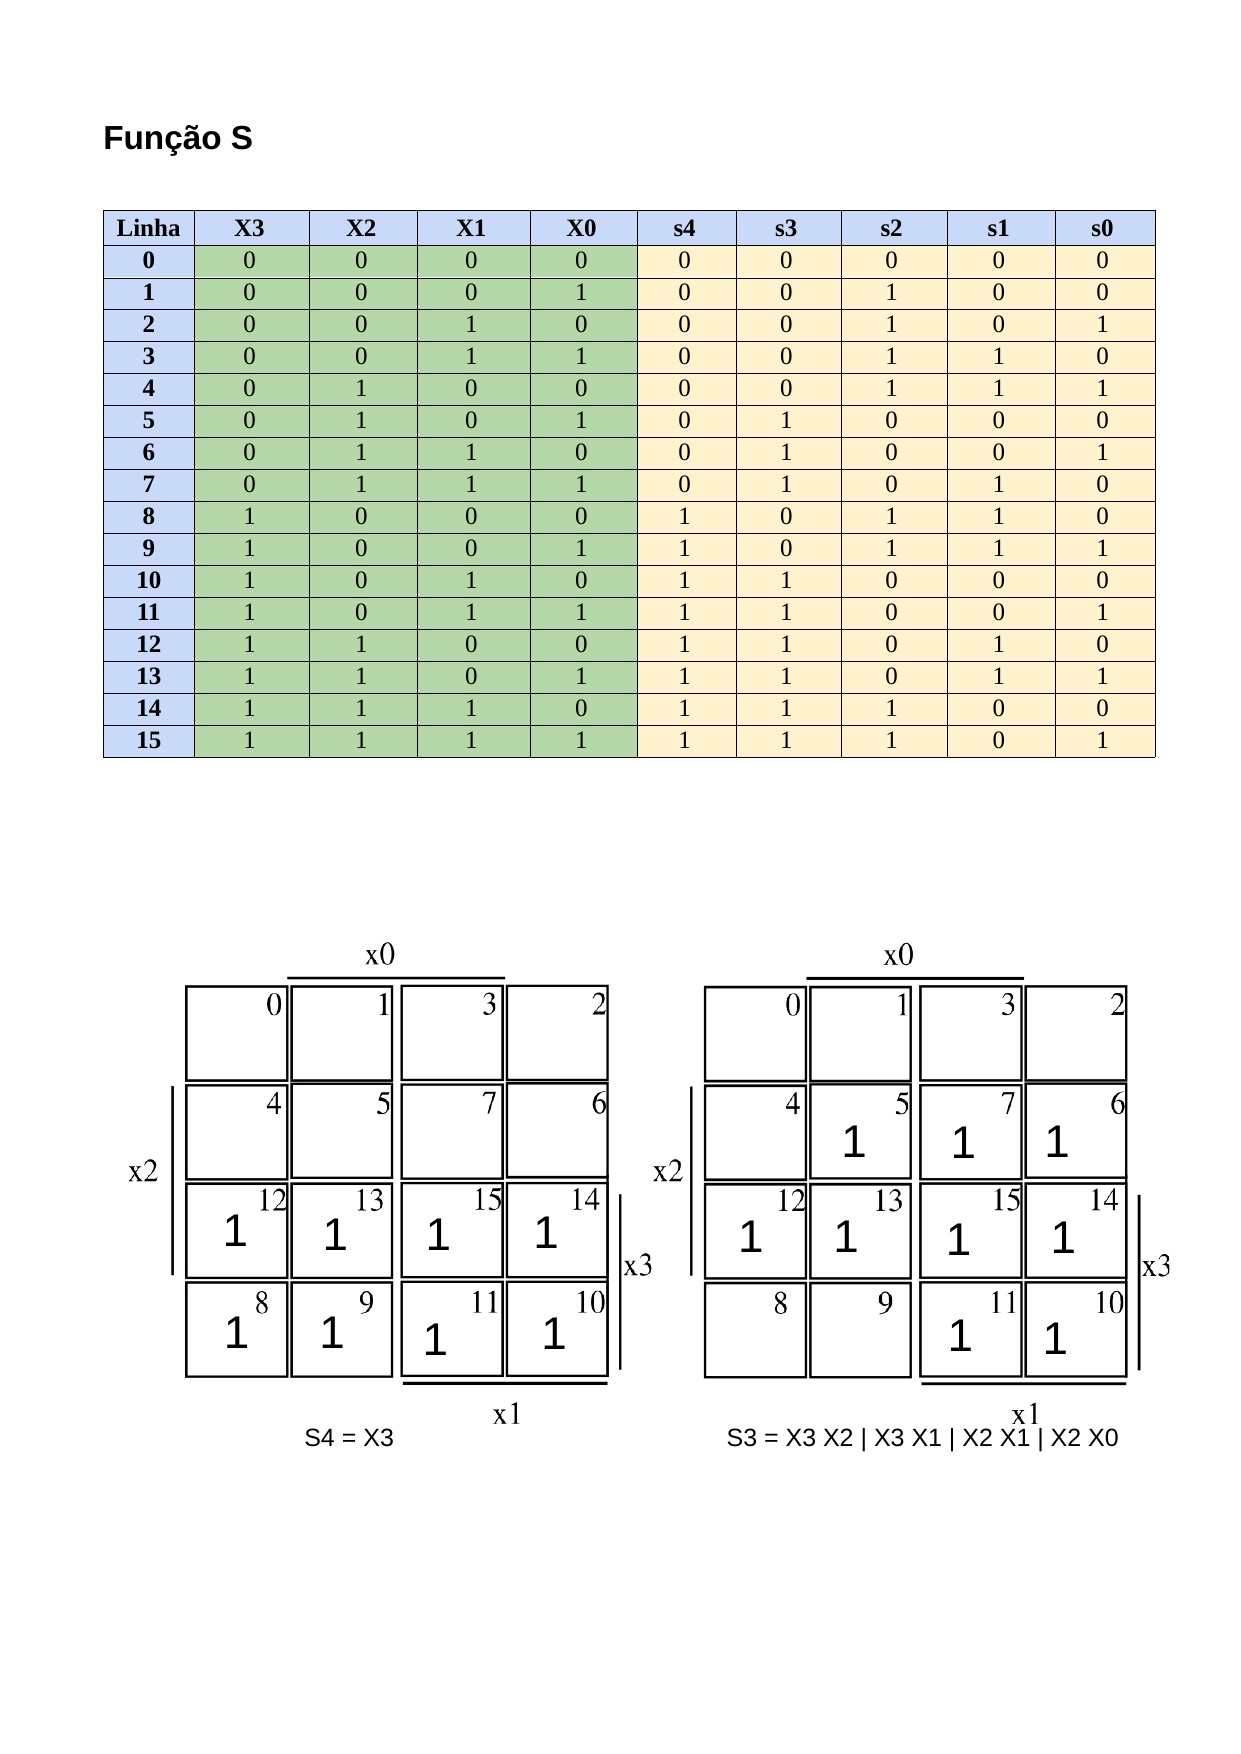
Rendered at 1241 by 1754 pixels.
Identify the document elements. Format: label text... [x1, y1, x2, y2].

table_cell 0 [842, 662, 947, 693]
table_cell 1 [195, 502, 309, 533]
table_cell 1 [737, 470, 841, 501]
table_cell 0 [195, 374, 309, 405]
table_cell 0 [531, 374, 637, 405]
table_cell 2 [104, 310, 194, 341]
table_cell 0 [638, 470, 736, 501]
table_cell 1 [1056, 374, 1155, 405]
table_cell 0 [418, 279, 530, 309]
table_cell 0 [948, 279, 1055, 309]
table_cell 1 [948, 374, 1055, 405]
table_cell 1 [310, 662, 417, 693]
table_cell 0 [531, 310, 637, 341]
table_cell 1 [418, 566, 530, 597]
table_cell 1 [195, 598, 309, 629]
table_cell 4 [104, 374, 194, 405]
table_cell 1 [737, 598, 841, 629]
table_cell 1 [638, 534, 736, 565]
table_cell 5 [104, 406, 194, 437]
table_cell 1 [737, 694, 841, 725]
table_cell 1 [948, 630, 1055, 661]
table_cell 0 [842, 246, 947, 277]
table_cell 1 [418, 438, 530, 469]
table_cell 0 [638, 374, 736, 405]
table_cell 8 [104, 502, 194, 533]
table_cell 1 [195, 566, 309, 597]
table_cell 1 [531, 726, 637, 757]
table_cell 1 [638, 598, 736, 629]
table_cell 0 [842, 406, 947, 437]
table_cell 0 [638, 279, 736, 309]
table_cell 1 [948, 470, 1055, 501]
table_cell 0 [842, 438, 947, 469]
table_cell 1 [638, 566, 736, 597]
table_cell 0 [638, 406, 736, 437]
table_cell 0 [310, 342, 417, 373]
table_cell 0 [418, 374, 530, 405]
table_cell 1 [195, 694, 309, 725]
table_cell 1 [737, 566, 841, 597]
table_cell 1 [737, 438, 841, 469]
table_cell 7 [104, 470, 194, 501]
table_cell 1 [1056, 534, 1155, 565]
table_cell 1 [195, 726, 309, 757]
table_cell 1 [310, 726, 417, 757]
table_cell 0 [195, 310, 309, 341]
table_cell 0 [948, 726, 1055, 757]
table_cell 1 [531, 598, 637, 629]
table_cell 0 [948, 406, 1055, 437]
table_cell 3 [104, 342, 194, 373]
table_cell 0 [195, 438, 309, 469]
table_cell 1 [531, 534, 637, 565]
table_header s1 [948, 211, 1055, 245]
table_cell 1 [418, 342, 530, 373]
table_cell 1 [310, 438, 417, 469]
table_header X0 [531, 211, 637, 245]
text S4 = X3 S3 = X3 X2 | X3 X1 | X2 X1 | X2 X0 [103, 1423, 1227, 1452]
table_cell 1 [737, 662, 841, 693]
table_header s3 [737, 211, 841, 245]
table_cell 0 [948, 438, 1055, 469]
table_header X3 [195, 211, 309, 245]
text Função S [103, 118, 1227, 157]
table_cell 0 [737, 246, 841, 277]
table_cell 0 [310, 534, 417, 565]
table_cell 0 [842, 598, 947, 629]
table_cell 0 [638, 438, 736, 469]
table_cell 1 [638, 662, 736, 693]
table_cell 6 [104, 438, 194, 469]
table_cell 1 [310, 406, 417, 437]
table_cell 0 [1056, 566, 1155, 597]
table_cell 0 [310, 566, 417, 597]
table_cell 1 [531, 406, 637, 437]
table_cell 0 [1056, 246, 1155, 277]
table_cell 0 [195, 246, 309, 277]
table_cell 0 [195, 470, 309, 501]
table_cell 0 [638, 310, 736, 341]
table_cell 1 [842, 534, 947, 565]
table_cell 1 [842, 502, 947, 533]
table_cell 0 [948, 310, 1055, 341]
table_cell 1 [1056, 310, 1155, 341]
table_cell 0 [1056, 630, 1155, 661]
table_cell 0 [418, 662, 530, 693]
table_header X1 [418, 211, 530, 245]
table_cell 0 [531, 694, 637, 725]
table_cell 1 [948, 342, 1055, 373]
table_cell 1 [418, 726, 530, 757]
table_cell 1 [638, 502, 736, 533]
table_cell 0 [638, 246, 736, 277]
table_cell 0 [1056, 279, 1155, 309]
table_cell 1 [531, 662, 637, 693]
table_cell 0 [737, 279, 841, 309]
table_header X2 [310, 211, 417, 245]
table_cell 0 [418, 534, 530, 565]
table_cell 0 [948, 598, 1055, 629]
table_cell 0 [195, 342, 309, 373]
table_cell 1 [310, 694, 417, 725]
table_cell 1 [638, 694, 736, 725]
table_cell 0 [842, 566, 947, 597]
table_cell 0 [531, 246, 637, 277]
table_cell 1 [1056, 438, 1155, 469]
table_cell 15 [104, 726, 194, 757]
table_cell 1 [948, 662, 1055, 693]
table_cell 1 [842, 726, 947, 757]
table_cell 0 [737, 310, 841, 341]
table_cell 0 [842, 470, 947, 501]
table_cell 0 [1056, 694, 1155, 725]
table_cell 0 [737, 374, 841, 405]
table_cell 0 [531, 438, 637, 469]
table_cell 0 [531, 566, 637, 597]
table_cell 1 [418, 694, 530, 725]
table_cell 0 [1056, 342, 1155, 373]
table_cell 0 [195, 279, 309, 309]
table_header s2 [842, 211, 947, 245]
table_cell 1 [104, 279, 194, 309]
table_cell 1 [310, 470, 417, 501]
table_cell 0 [1056, 502, 1155, 533]
table_cell 1 [842, 374, 947, 405]
table_cell 1 [948, 502, 1055, 533]
table_cell 12 [104, 630, 194, 661]
table_cell 0 [310, 598, 417, 629]
table_cell 0 [638, 342, 736, 373]
table_cell 1 [195, 534, 309, 565]
table_cell 1 [418, 310, 530, 341]
table_cell 1 [638, 726, 736, 757]
table_cell 0 [418, 246, 530, 277]
table_cell 11 [104, 598, 194, 629]
table_cell 9 [104, 534, 194, 565]
table_cell 0 [948, 694, 1055, 725]
table_cell 1 [531, 279, 637, 309]
table_cell 1 [842, 279, 947, 309]
table_cell 1 [737, 406, 841, 437]
table_cell 0 [737, 502, 841, 533]
table_cell 14 [104, 694, 194, 725]
table_cell 1 [195, 630, 309, 661]
table_cell 0 [842, 630, 947, 661]
table_cell 0 [418, 502, 530, 533]
table_cell 1 [737, 630, 841, 661]
table_cell 0 [310, 246, 417, 277]
table_cell 10 [104, 566, 194, 597]
table_cell 0 [418, 406, 530, 437]
table_cell 1 [310, 374, 417, 405]
table_cell 1 [948, 534, 1055, 565]
table_cell 1 [418, 598, 530, 629]
table_cell 1 [195, 662, 309, 693]
table_cell 1 [842, 694, 947, 725]
table_cell 1 [638, 630, 736, 661]
table_cell 0 [310, 310, 417, 341]
table_cell 0 [531, 502, 637, 533]
table_cell 0 [531, 630, 637, 661]
table_cell 1 [310, 630, 417, 661]
table_cell 0 [1056, 470, 1155, 501]
table_cell 0 [948, 246, 1055, 277]
table_header s0 [1056, 211, 1155, 245]
table_cell 0 [948, 566, 1055, 597]
table_cell 1 [418, 470, 530, 501]
table_cell 1 [531, 342, 637, 373]
table_cell 0 [195, 406, 309, 437]
table_cell 0 [310, 502, 417, 533]
table_cell 0 [104, 246, 194, 277]
table_cell 1 [737, 726, 841, 757]
table_cell 1 [1056, 662, 1155, 693]
table_cell 13 [104, 662, 194, 693]
picture [128, 942, 1170, 1424]
table_header s4 [638, 211, 736, 245]
table_cell 0 [737, 342, 841, 373]
table_cell 1 [842, 342, 947, 373]
table_cell 1 [1056, 726, 1155, 757]
table_cell 0 [310, 279, 417, 309]
table_cell 1 [842, 310, 947, 341]
table_cell 0 [418, 630, 530, 661]
table_cell 1 [1056, 598, 1155, 629]
table_cell 1 [531, 470, 637, 501]
table_cell 0 [1056, 406, 1155, 437]
table_cell 0 [737, 534, 841, 565]
table_header Linha [104, 211, 194, 245]
